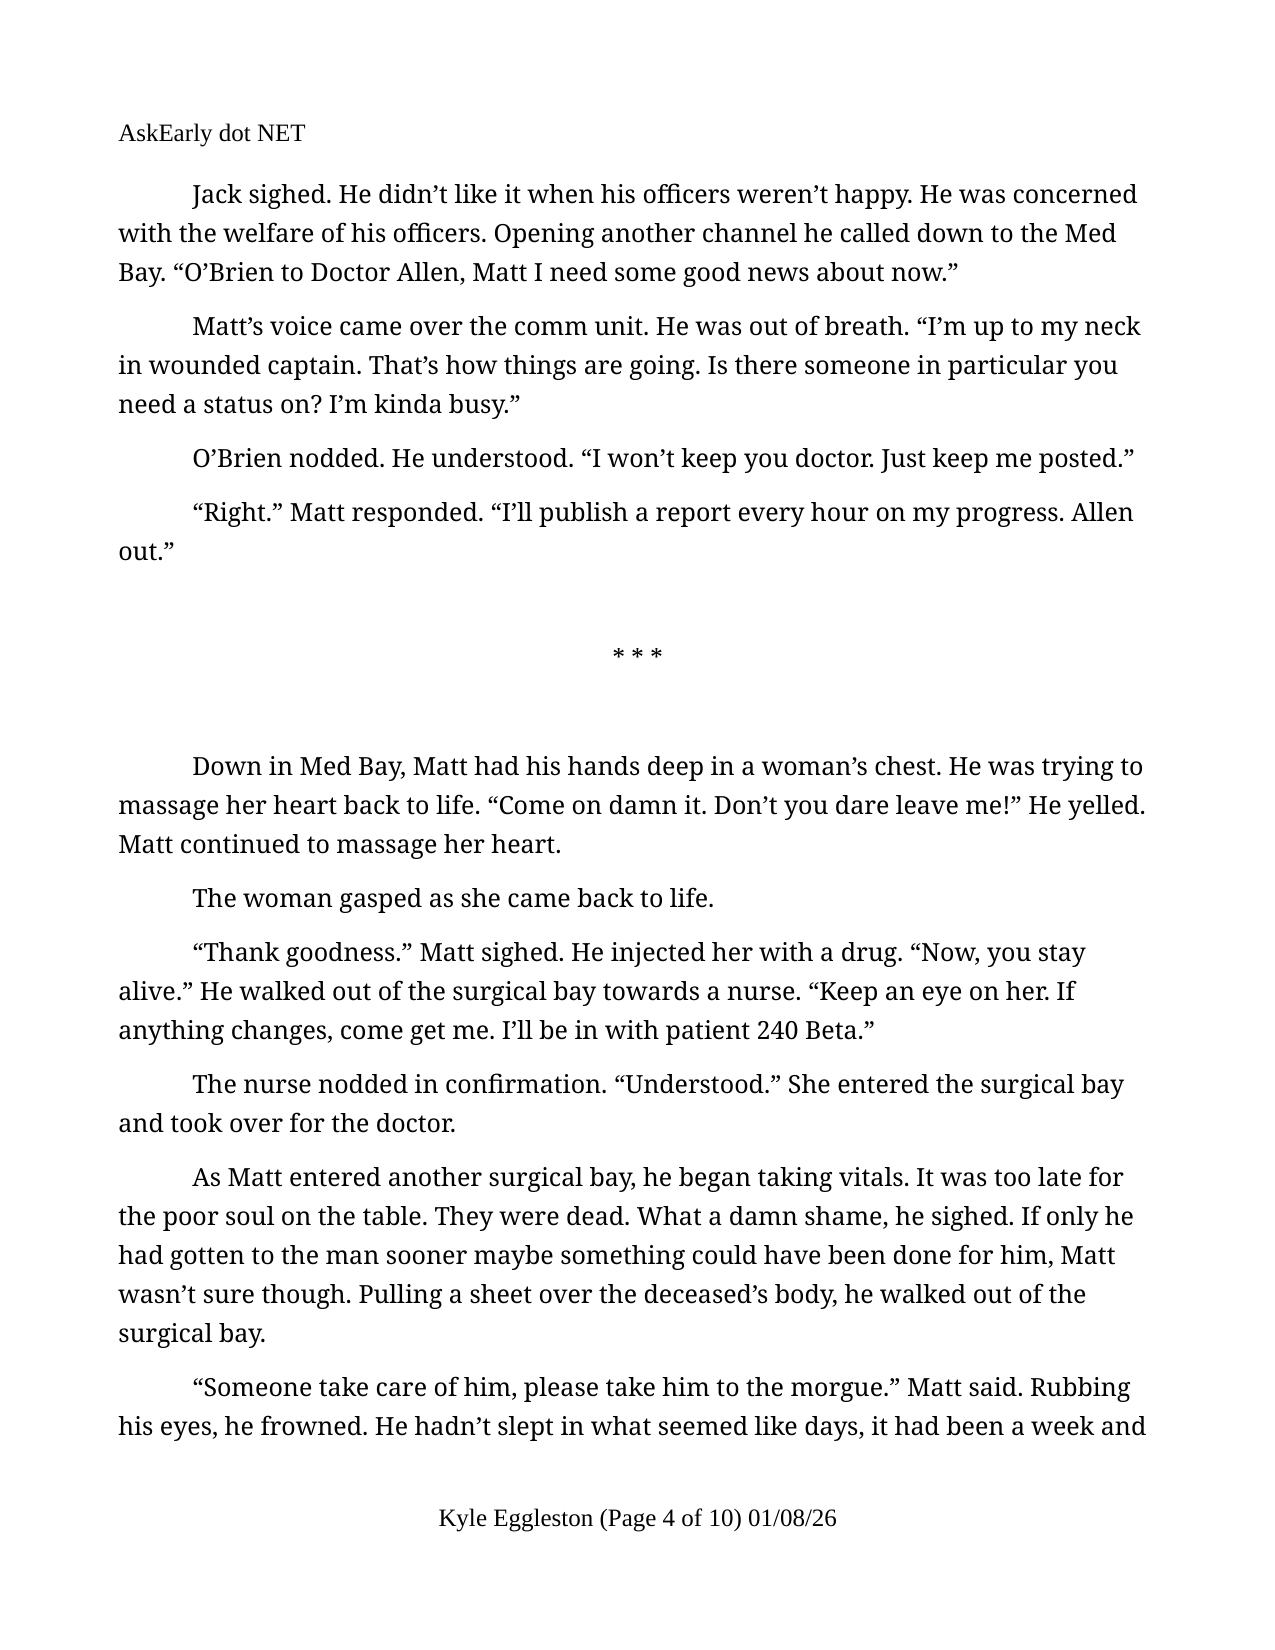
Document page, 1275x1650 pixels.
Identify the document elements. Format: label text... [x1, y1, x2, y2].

text The nurse nodded in confirmation. “Understood.” She entered the surgical bay and took over for the doctor. [118, 1066, 1157, 1139]
text Down in Med Bay, Matt had his hands deep in a woman’s chest. He was trying to massage her heart back to life. “Come on damn it. Don’t you dare leave me!” He yelled. Matt continued to massage her heart. [118, 748, 1157, 861]
text “Thank goodness.” Matt sighed. He injected her with a drug. “Now, you stay alive.” He walked out of the surgical bay towards a nurse. “Keep an eye on her. If anything changes, come get me. I’ll be in with patient 240 Beta.” [118, 934, 1157, 1047]
text “Someone take care of him, please take him to the morgue.” Matt said. Rubbing his eyes, he frowned. He hadn’t slept in what seemed like days, it had been a week and [118, 1370, 1157, 1443]
text As Matt entered another surgical bay, he began taking vitals. It was too late for the poor soul on the table. They were dead. What a damn shame, he sighed. If only he had gotten to the man sooner maybe something could have been done for him, Matt wasn’t sure though. Pulling a sheet over the deceased’s body, he walked out of the surgical bay. [118, 1159, 1157, 1350]
text Matt’s voice came over the comm unit. He was out of breath. “I’m up to my neck in wounded captain. That’s how things are going. Is there someone in particular you need a status on? I’m kinda busy.” [118, 308, 1157, 421]
text The woman gasped as she came back to life. [118, 881, 1157, 914]
text * * * [118, 641, 1157, 675]
text Jack sighed. He didn’t like it when his officers weren’t happy. He was concerned with the welfare of his officers. Opening another channel he called down to the Med Bay. “O’Brien to Doctor Allen, Matt I need some good news about now.” [118, 176, 1157, 289]
text O’Brien nodded. He understood. “I won’t keep you doctor. Just keep me posted.” [118, 441, 1157, 474]
text “Right.” Matt responded. “I’ll publish a report every hour on my progress. Allen out.” [118, 494, 1157, 567]
